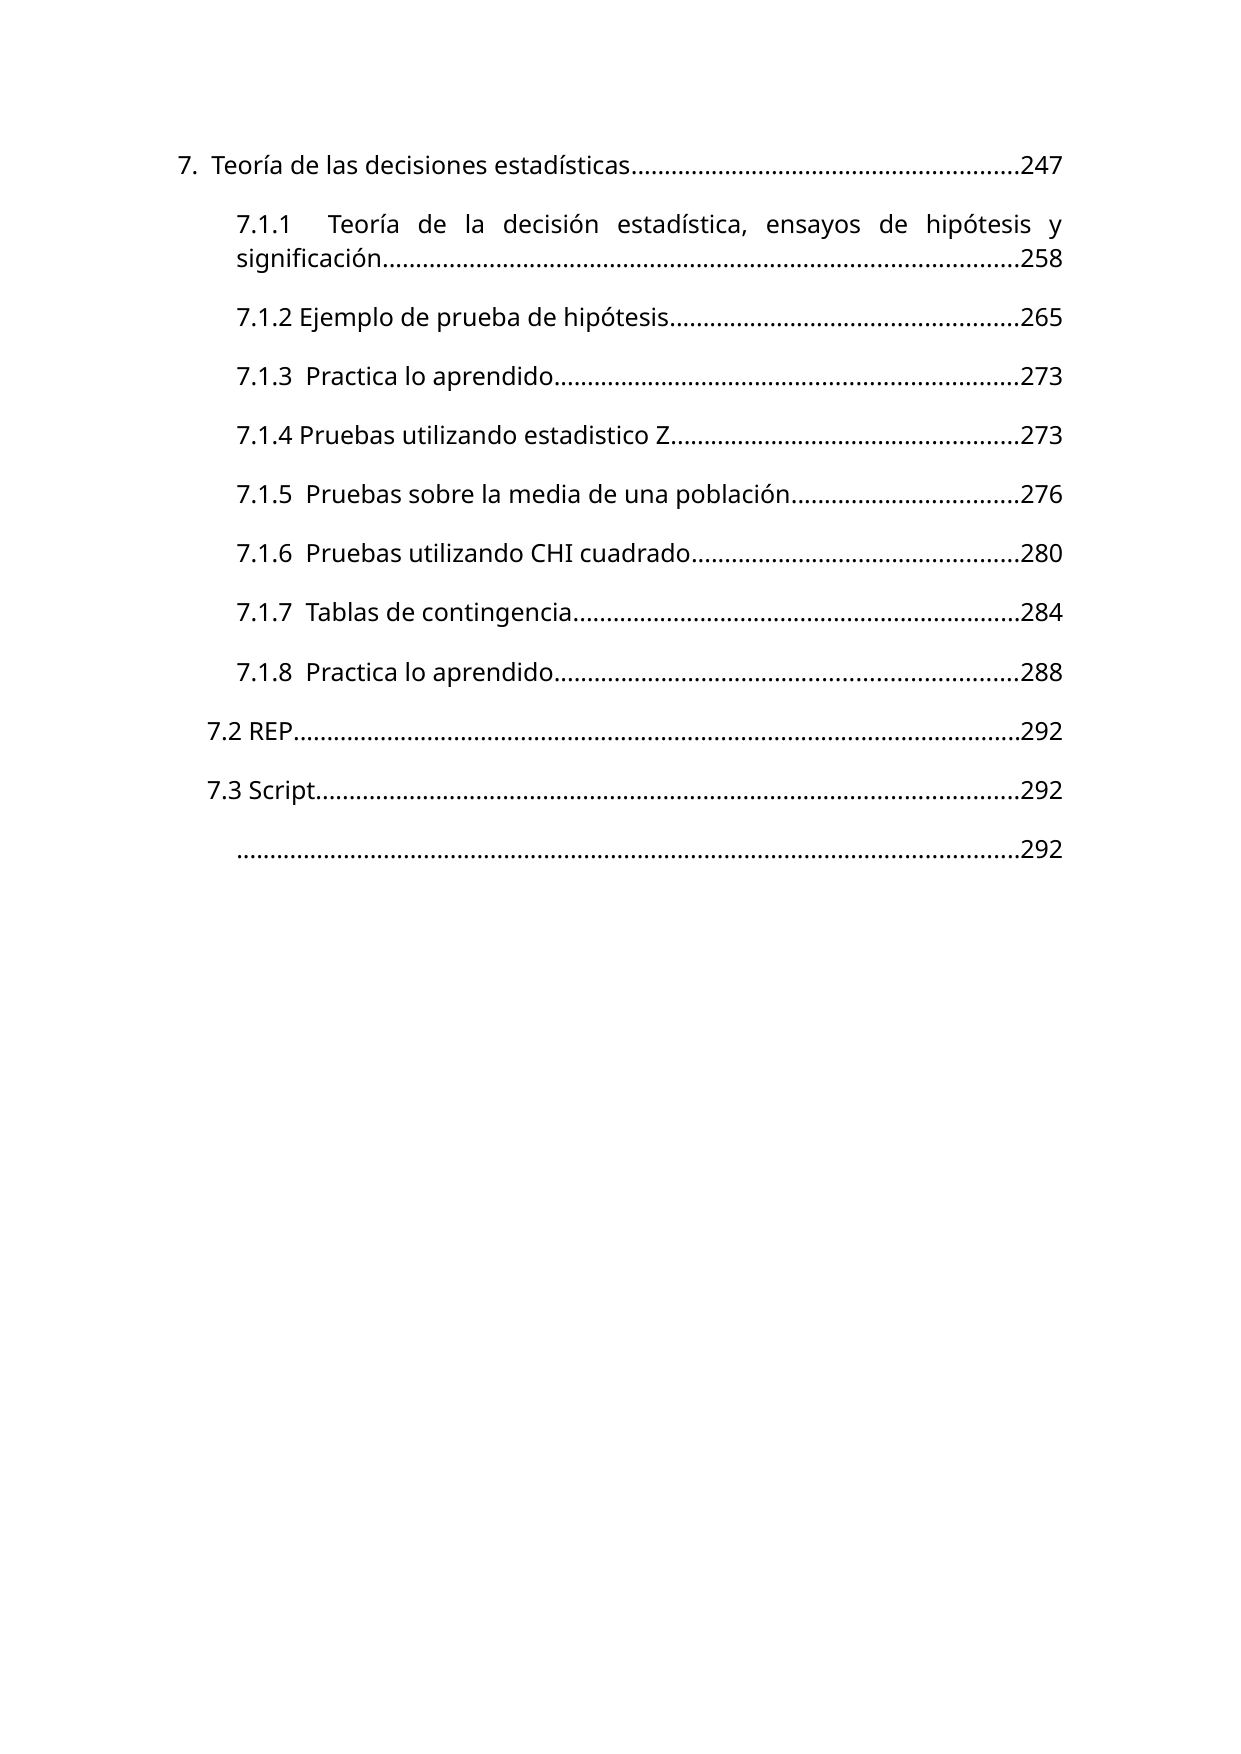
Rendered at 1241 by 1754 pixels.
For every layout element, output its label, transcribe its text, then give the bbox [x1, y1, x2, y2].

text 7.1.3 Practica lo aprendido 273 [236, 359, 1063, 393]
text 7.1.7 Tablas de contingencia. 284 [236, 595, 1063, 629]
text 292 [236, 831, 1063, 865]
text 7.2 REP 292 [207, 713, 1063, 747]
text 7. Teoría de las decisiones estadísticas 247 [177, 148, 1063, 182]
text 7.1.5 Pruebas sobre la media de una población 276 [236, 477, 1063, 511]
text 7.3 Script 292 [207, 772, 1063, 806]
text 7.1.8 Practica lo aprendido 288 [236, 654, 1063, 688]
text 7.1.1 Teoría de la decisión estadística, ensayos de hipótesis y significación. 258 [236, 207, 1063, 275]
text 7.1.4 Pruebas utilizando estadistico Z 273 [236, 418, 1063, 452]
text 7.1.2 Ejemplo de prueba de hipótesis 265 [236, 300, 1063, 334]
text 7.1.6 Pruebas utilizando CHI cuadrado 280 [236, 536, 1063, 570]
